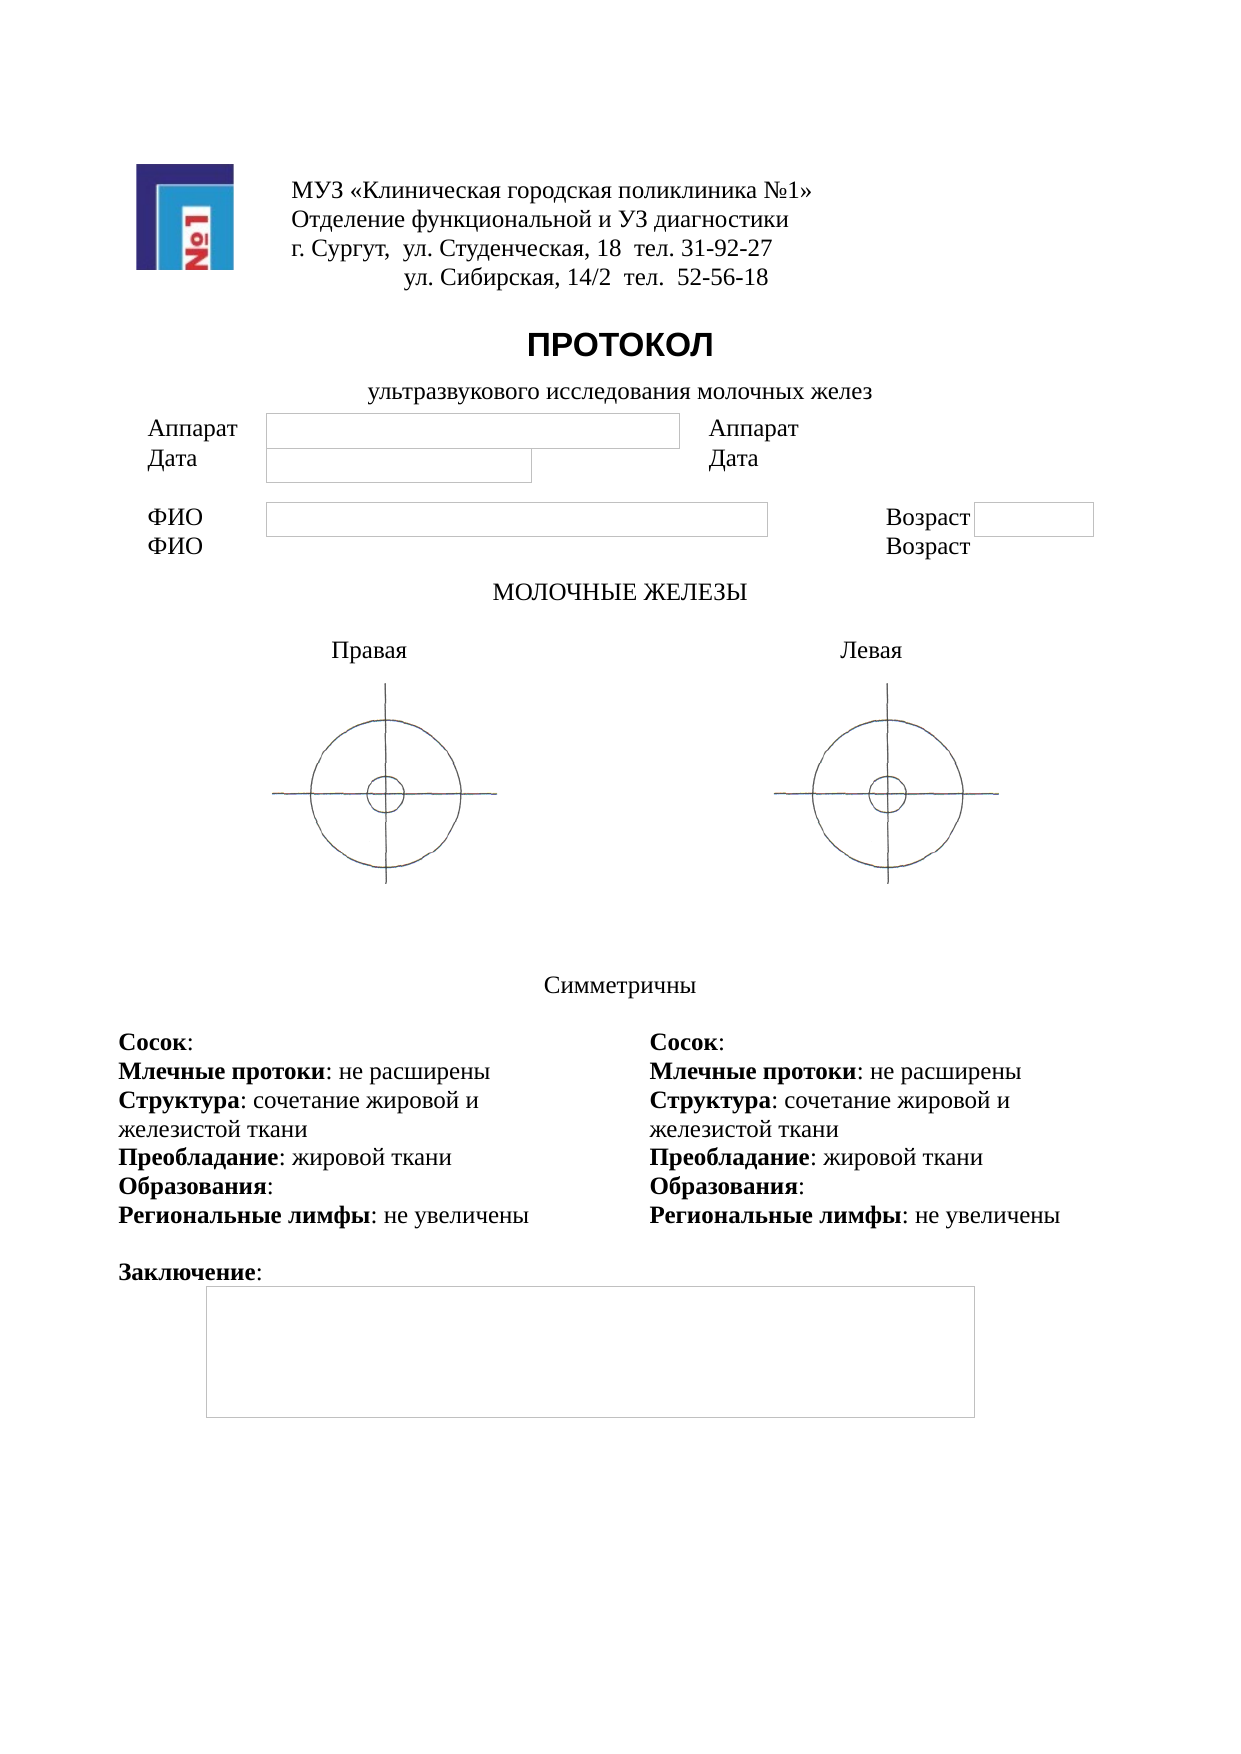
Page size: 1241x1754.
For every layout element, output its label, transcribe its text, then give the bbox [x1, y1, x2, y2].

table_cell [118, 664, 620, 912]
text ультразвукового исследования молочных желез [118, 376, 1122, 405]
text Симметричны [118, 970, 1122, 999]
subtitle ПРОТОКОЛ [118, 325, 1122, 364]
table_header [118, 147, 291, 300]
table_header Правая [118, 635, 620, 664]
table_header Левая [620, 635, 1122, 664]
table_cell [620, 664, 1122, 912]
table_header МУЗ «Клиническая городская поликлиника №1» Отделение функциональной и УЗ диагностики г. Сургут, ул. Студенческая, 18 тел. 31-92-27 ул. Сибирская, 14/2 тел. 52-56-18 [291, 147, 1122, 300]
table_header Сосок: Млечные протоки: не расширены Структура: сочетание жировой и железистой ткани Преобладание: жировой ткани Образования: Региональные лимфы: не увеличены [649, 1028, 1122, 1257]
table_header Сосок: Млечные протоки: не расширены Структура: сочетание жировой и железистой ткани Преобладание: жировой ткани Образования: Региональные лимфы: не увеличены [118, 1028, 590, 1257]
text Заключение: [118, 1257, 1122, 1286]
text МОЛОЧНЫЕ ЖЕЛЕЗЫ [118, 577, 1122, 606]
table_header [590, 1028, 649, 1257]
